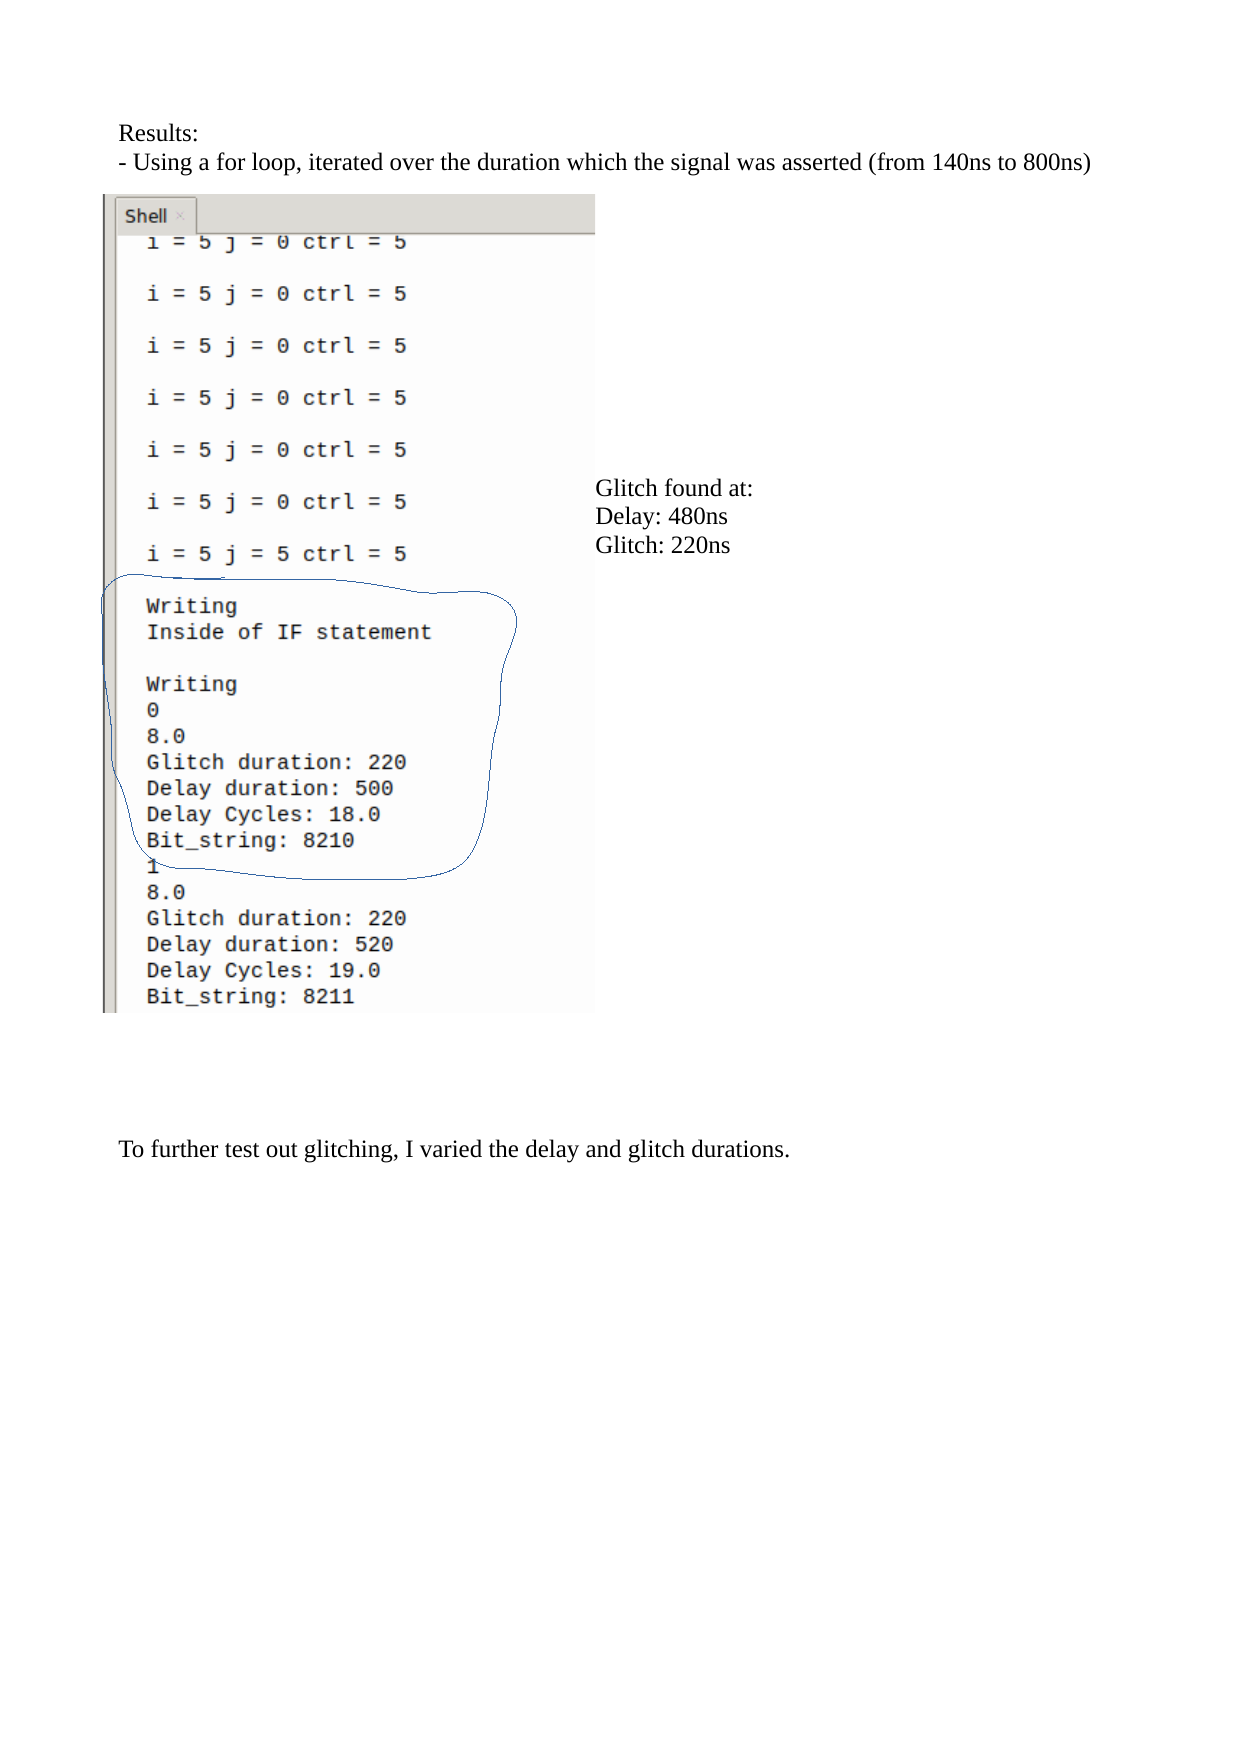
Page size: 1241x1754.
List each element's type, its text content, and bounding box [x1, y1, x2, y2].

text Glitch found at: [596, 473, 1122, 501]
text To further test out glitching, I varied the delay and glitch durations. [118, 1134, 1122, 1191]
text Glitch: 220ns [596, 530, 1122, 559]
text - Using a for loop, iterated over the duration which the signal was asserted (from 140ns to 800ns) [118, 147, 1122, 176]
text Results: [118, 118, 1122, 147]
picture [102, 194, 596, 1013]
text Delay: 480ns [596, 501, 1122, 530]
